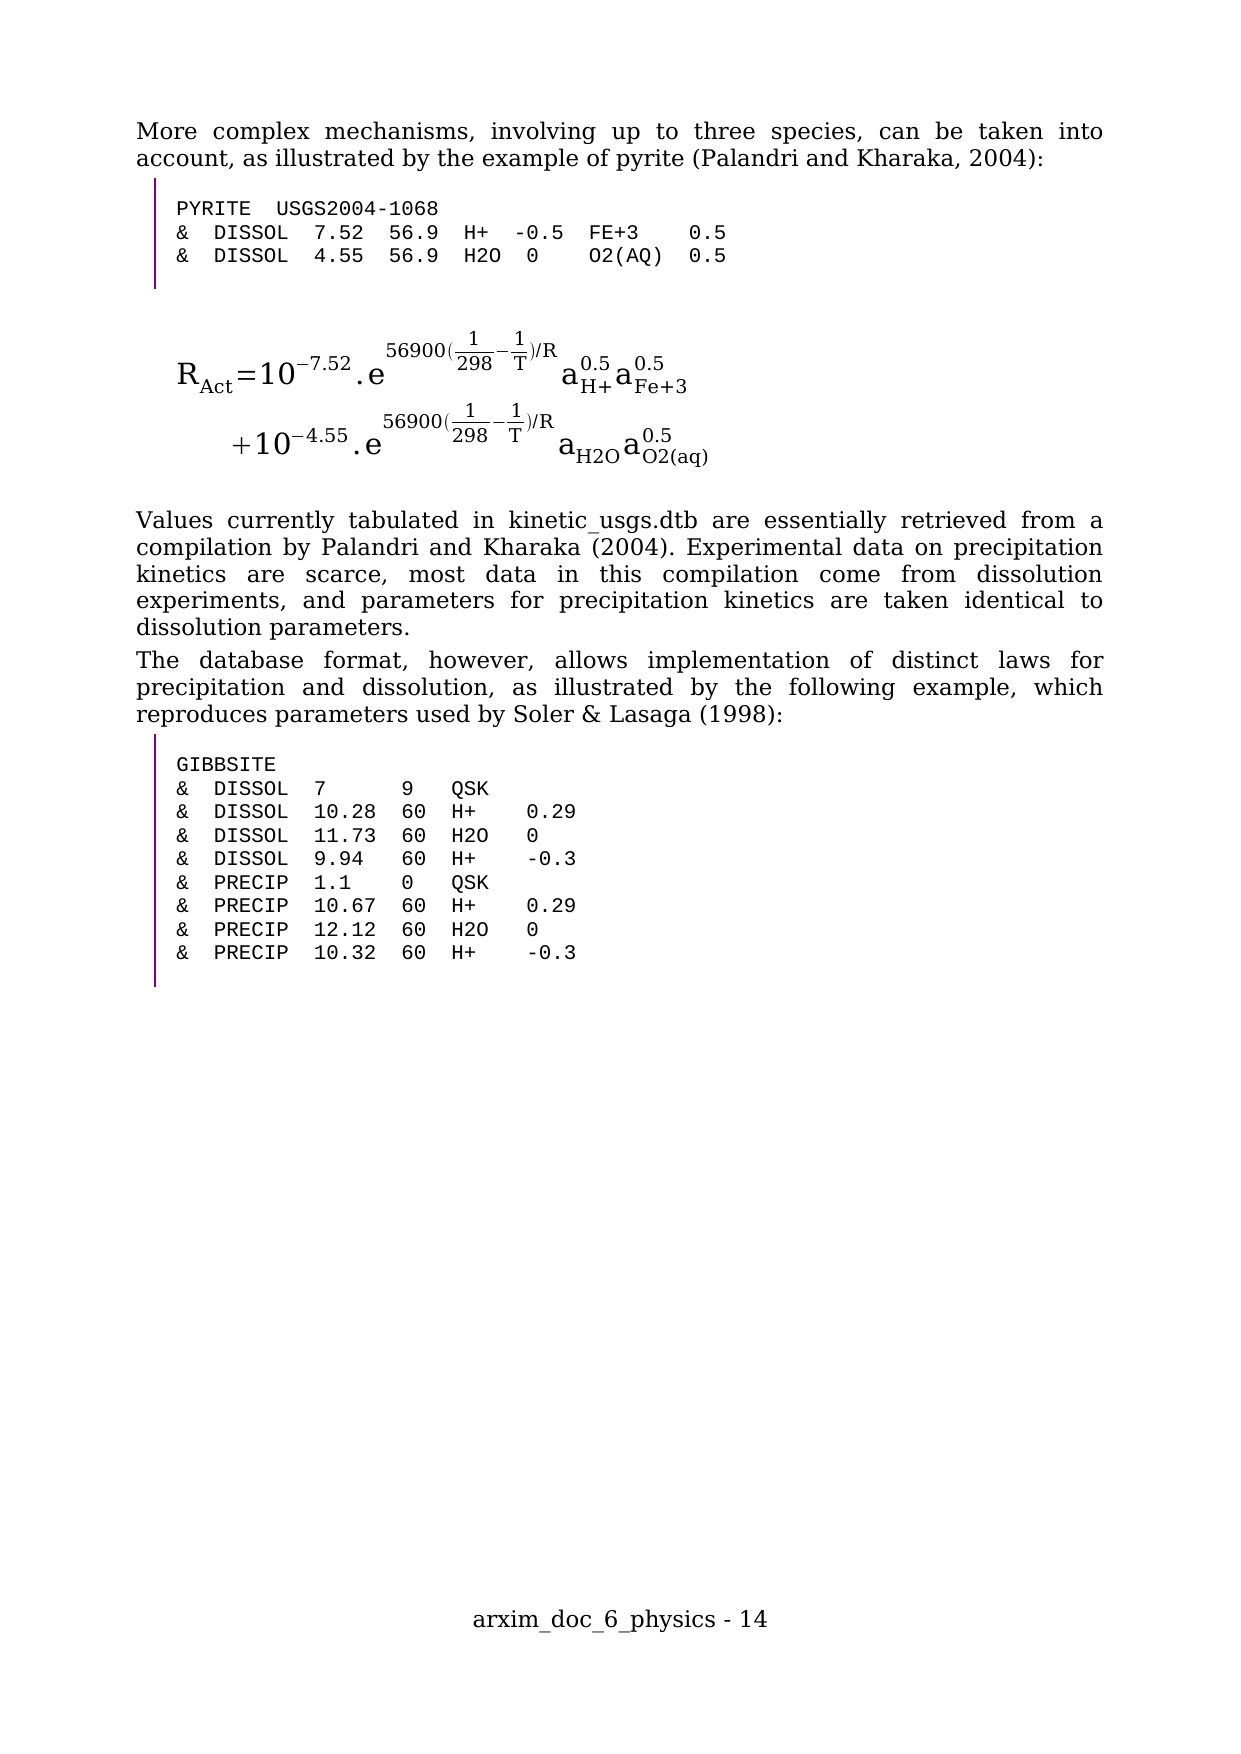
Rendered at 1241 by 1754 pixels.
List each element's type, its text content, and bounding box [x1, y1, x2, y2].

text & DISSOL 11.73 60 H2O 0 [156, 825, 1152, 848]
text & DISSOL 7 9 QSK [156, 778, 1152, 801]
text GIBBSITE [153, 733, 1152, 778]
text & DISSOL 9.94 60 H+ -0.3 [156, 848, 1152, 872]
text & DISSOL 4.55 56.9 H2O 0 O2(AQ) 0.5 [156, 245, 1152, 289]
text & DISSOL 10.28 60 H+ 0.29 [156, 801, 1152, 825]
text PYRITE USGS2004-1068 [156, 178, 1152, 222]
text & DISSOL 7.52 56.9 H+ -0.5 FE+3 0.5 [156, 222, 1152, 245]
text & PRECIP 1.1 0 QSK [156, 872, 1152, 895]
text & PRECIP 10.32 60 H+ -0.3 [156, 942, 1152, 987]
text Values currently tabulated in kinetic_usgs.dtb are essentially retrieved from a compilation by Palandri and Kharaka (2004). Experimental data on precipitation kinetics are scarce, most data in this compilation come from dissolution experiments, and parameters for precipitation kinetics are taken identical to dissolution parameters. [136, 507, 1104, 641]
text & PRECIP 10.67 60 H+ 0.29 [156, 895, 1152, 919]
text & PRECIP 12.12 60 H2O 0 [156, 919, 1152, 942]
text More complex mechanisms, involving up to three species, can be taken into account, as illustrated by the example of pyrite (Palandri and Kharaka, 2004): [136, 118, 1104, 172]
text The database format, however, allows implementation of distinct laws for precipitation and dissolution, as illustrated by the following example, which reproduces parameters used by Soler & Lasaga (1998): [136, 647, 1104, 727]
